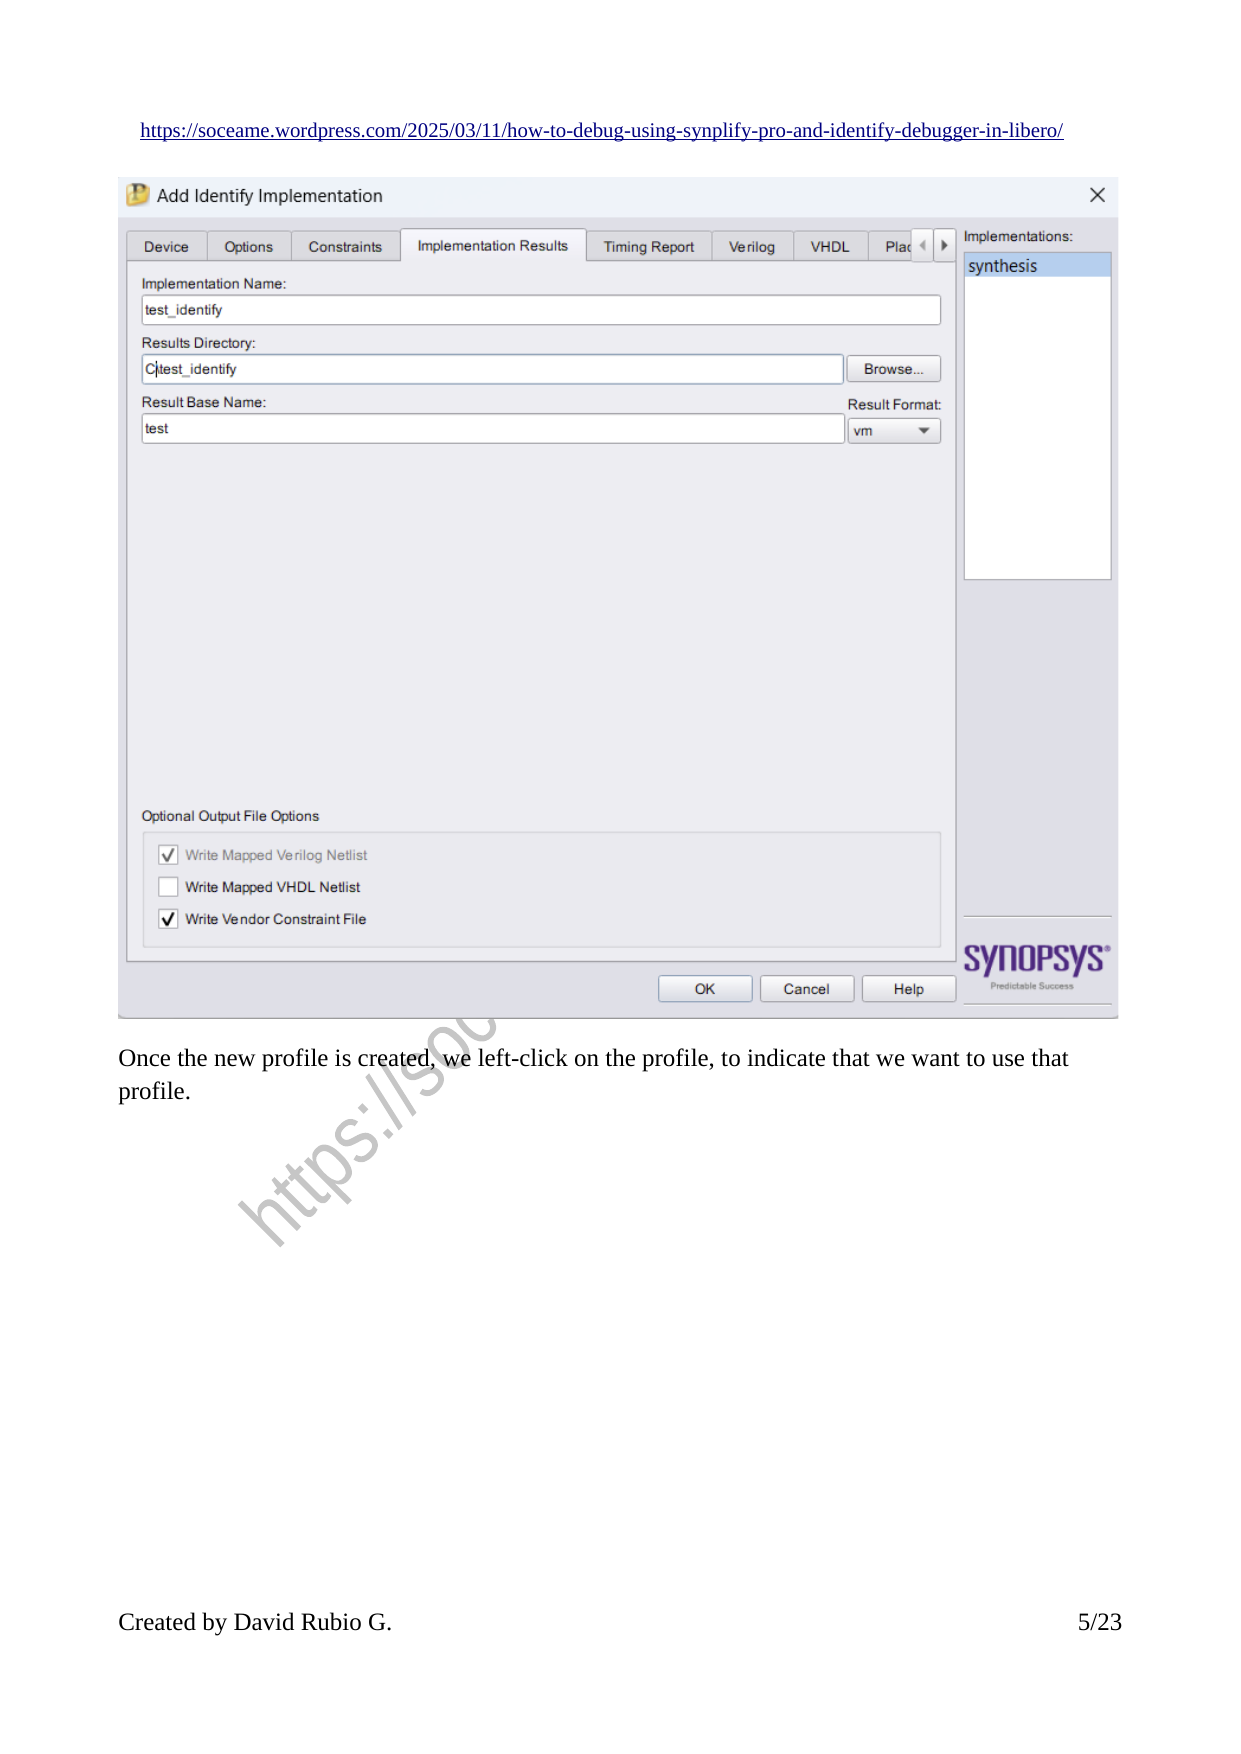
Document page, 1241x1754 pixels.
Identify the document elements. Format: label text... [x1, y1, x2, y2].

text Once the new profile is created, we left-click on the profile, to indicate that we want to use that profile. [118, 1043, 1122, 1105]
picture [118, 177, 1119, 1019]
